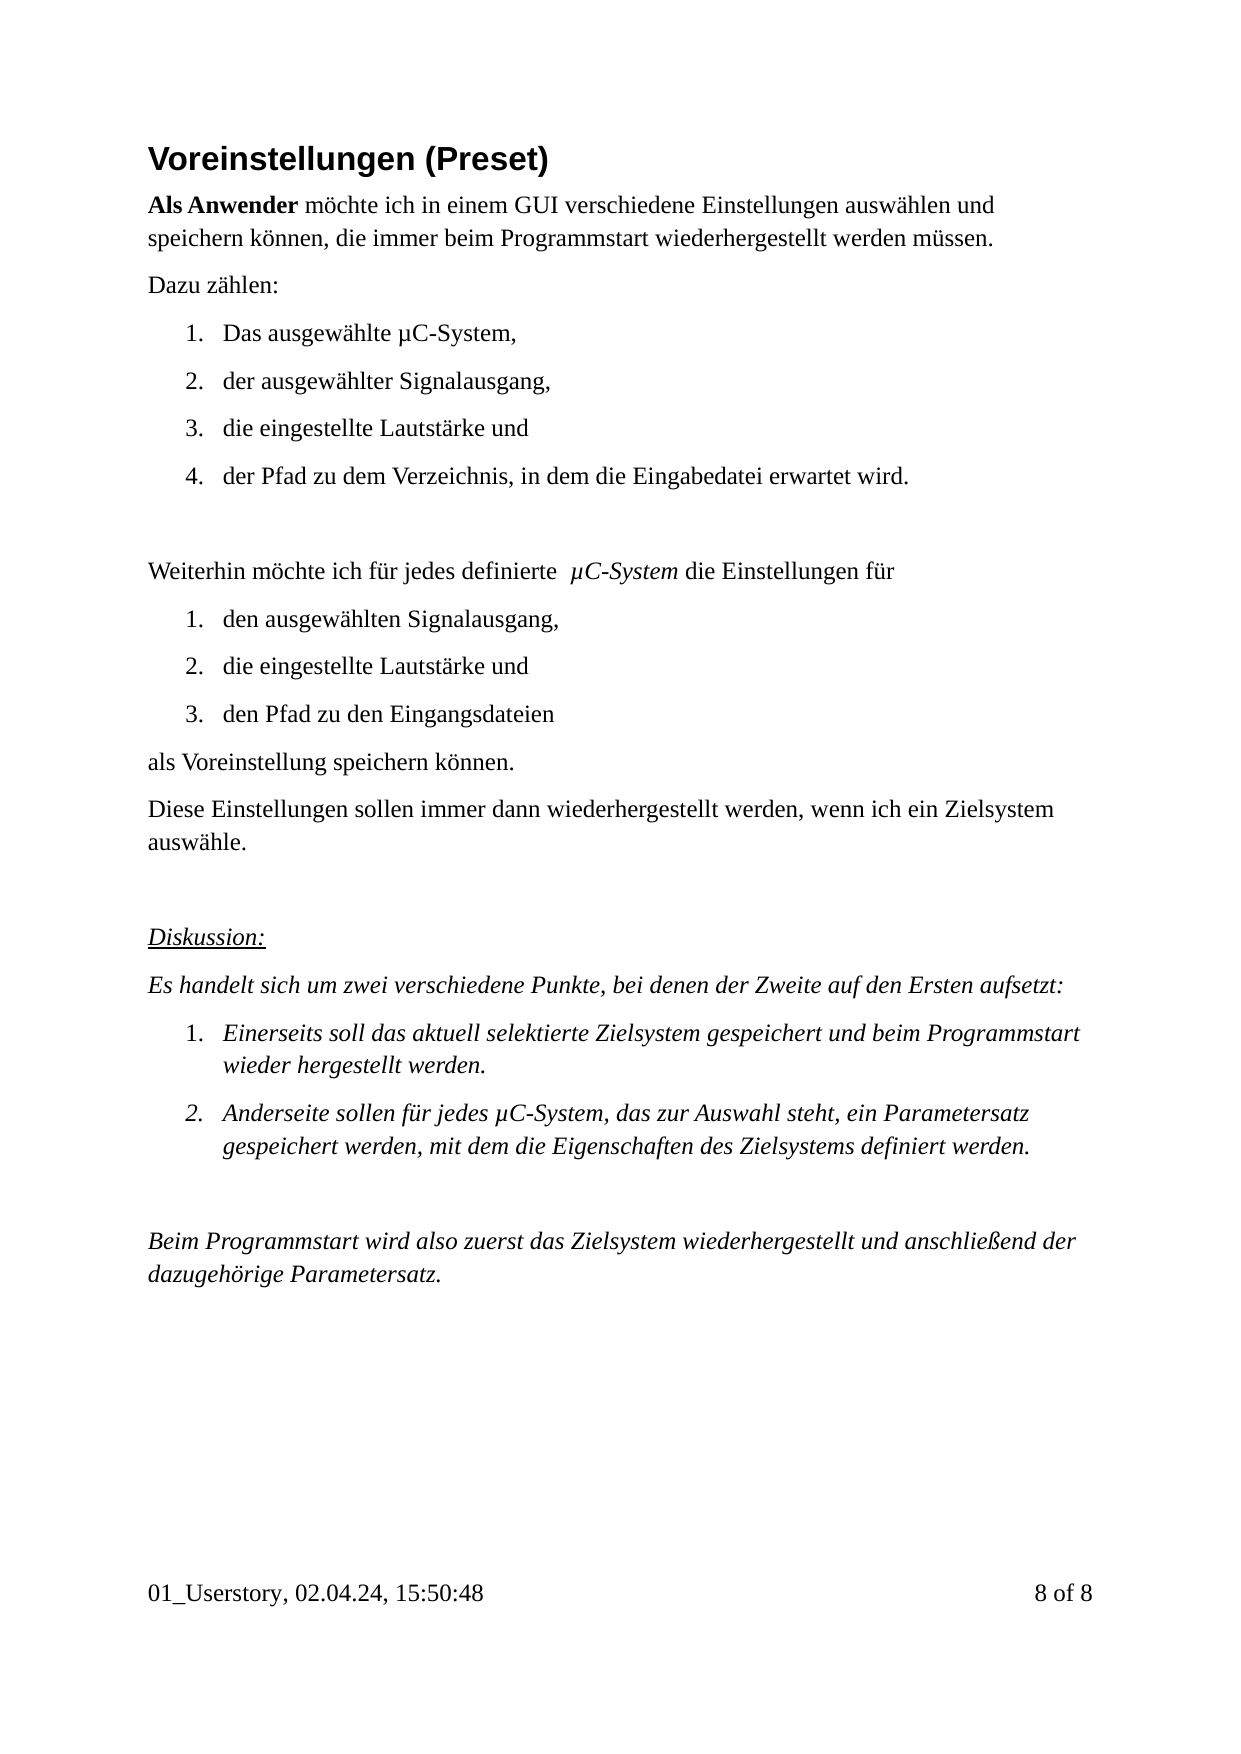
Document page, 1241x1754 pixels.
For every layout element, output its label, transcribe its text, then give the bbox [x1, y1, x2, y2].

text Weiterhin möchte ich für jedes definierte µC-System die Einstellungen für [148, 556, 1093, 585]
list Einerseits soll das aktuell selektierte Zielsystem gespeichert und beim Programmstart wieder hergestellt werden. [185, 1018, 1093, 1079]
text Beim Programmstart wird also zuerst das Zielsystem wiederhergestellt und anschließend der dazugehörige Parametersatz. [148, 1226, 1093, 1288]
text als Voreinstellung speichern können. [148, 747, 1093, 775]
list die eingestellte Lautstärke und [185, 651, 1093, 680]
list Das ausgewählte µC-System, [185, 318, 1093, 347]
list die eingestellte Lautstärke und [185, 413, 1093, 442]
text Diskussion: [148, 922, 1093, 951]
text Diese Einstellungen sollen immer dann wiederhergestellt werden, wenn ich ein Zielsystem auswähle. [148, 794, 1093, 856]
text Als Anwender möchte ich in einem GUI verschiedene Einstellungen auswählen und speichern können, die immer beim Programmstart wiederhergestellt werden müssen. [148, 190, 1093, 252]
list den ausgewählten Signalausgang, [185, 604, 1093, 632]
list Anderseite sollen für jedes µC-System, das zur Auswahl steht, ein Parametersatz gespeichert werden, mit dem die Eigenschaften des Zielsystems definiert werden. [185, 1098, 1093, 1160]
list der Pfad zu dem Verzeichnis, in dem die Eingabedatei erwartet wird. [185, 461, 1093, 490]
text Dazu zählen: [148, 271, 1093, 299]
list der ausgewählter Signalausgang, [185, 366, 1093, 394]
subtitle Voreinstellungen (Preset) [148, 139, 1093, 177]
text Es handelt sich um zwei verschiedene Punkte, bei denen der Zweite auf den Ersten aufsetzt: [148, 970, 1093, 999]
list den Pfad zu den Eingangsdateien [185, 699, 1093, 728]
